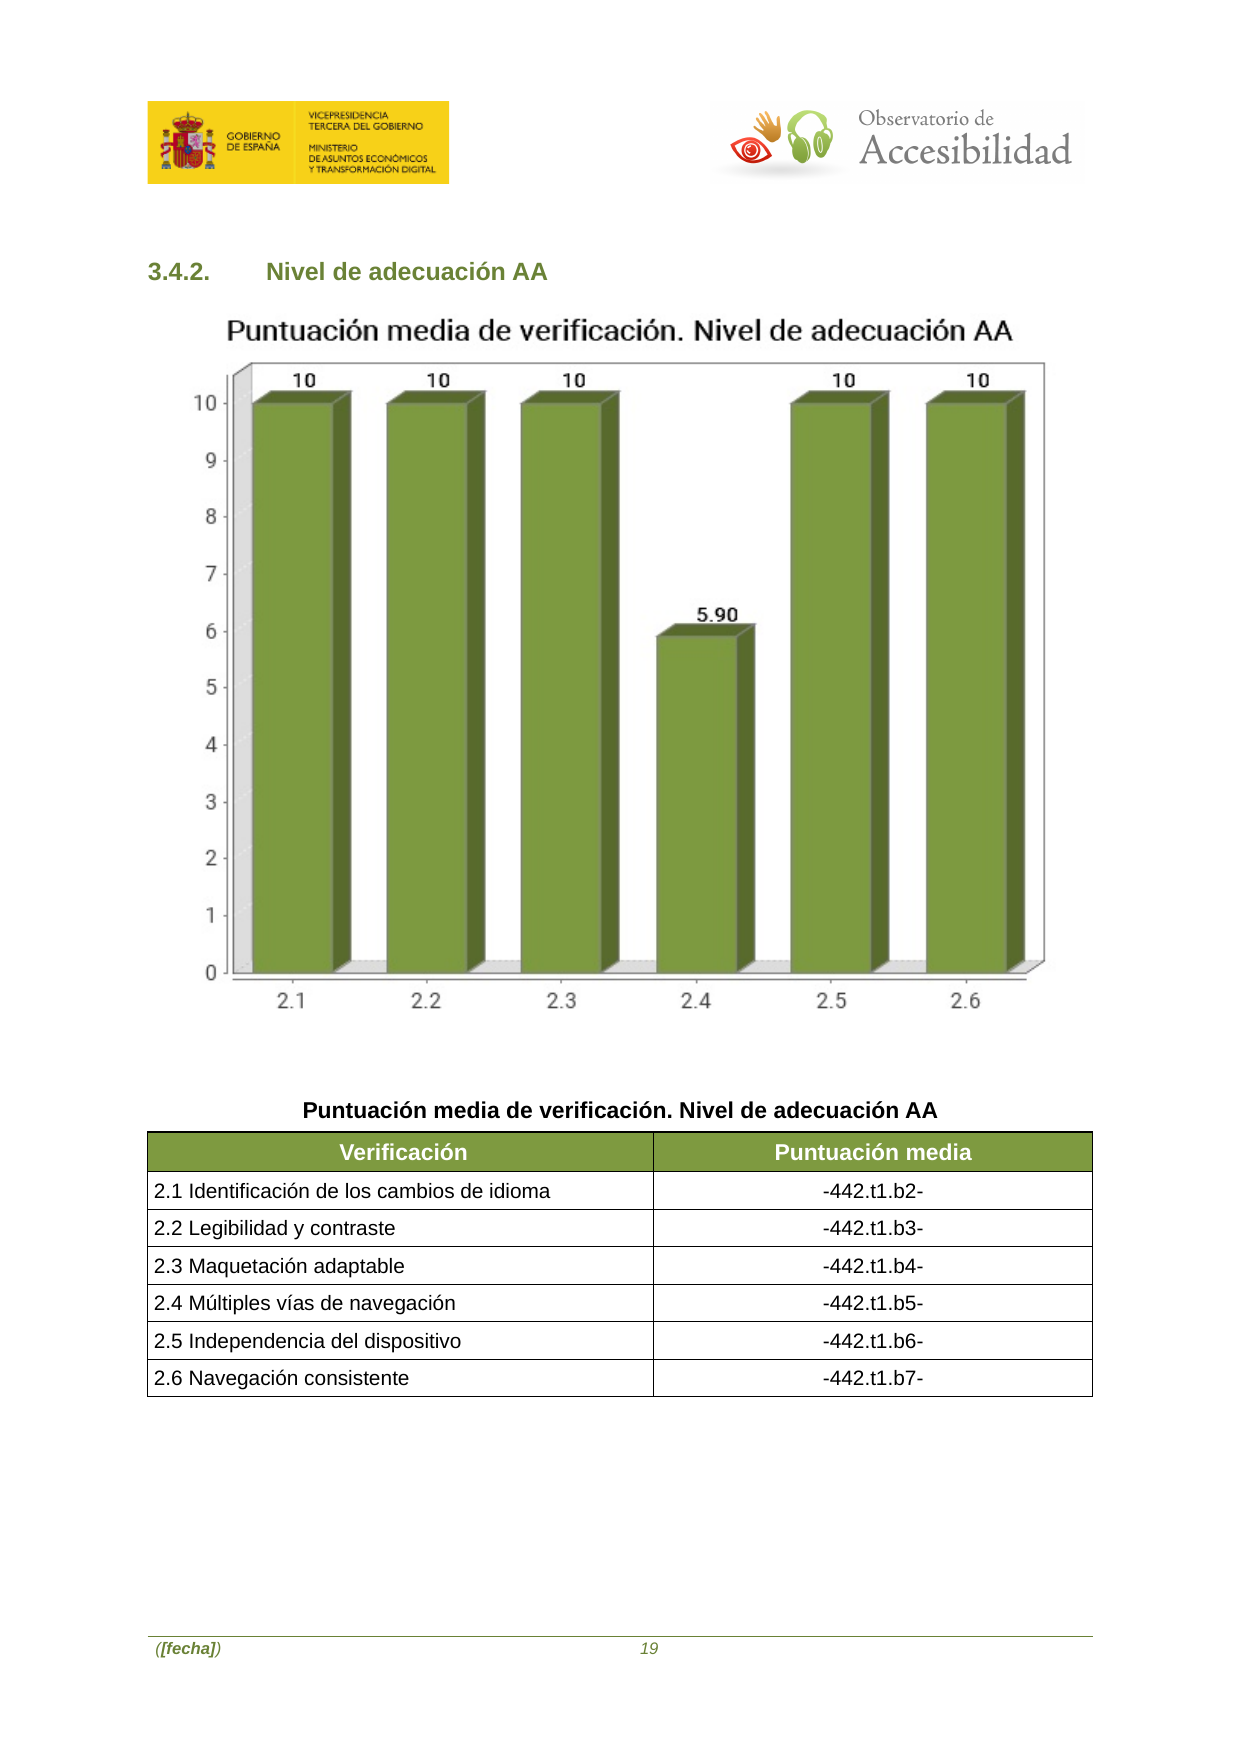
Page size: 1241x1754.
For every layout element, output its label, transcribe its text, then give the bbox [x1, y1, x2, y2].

picture [178, 313, 1062, 1024]
table_header Verificación [148, 1133, 653, 1171]
table_cell -442.t1.b3- [654, 1210, 1092, 1246]
picture [147, 101, 450, 184]
text Puntuación media de verificación. Nivel de adecuación AA [148, 1097, 1092, 1123]
table_cell -442.t1.b4- [654, 1247, 1092, 1284]
table_cell -442.t1.b5- [654, 1285, 1092, 1321]
table_cell 2.5 Independencia del dispositivo [148, 1322, 653, 1359]
table_cell -442.t1.b2- [654, 1172, 1092, 1209]
table_cell 2.4 Múltiples vías de navegación [148, 1285, 653, 1321]
table_cell 2.3 Maquetación adaptable [148, 1247, 653, 1284]
subtitle Nivel de adecuación AA [148, 257, 1092, 286]
picture [710, 101, 1086, 184]
table_cell -442.t1.b6- [654, 1322, 1092, 1359]
table_cell 2.1 Identificación de los cambios de idioma [148, 1172, 653, 1209]
table_cell 2.6 Navegación consistente [148, 1360, 653, 1396]
table_header Puntuación media [654, 1133, 1092, 1171]
table_cell 2.2 Legibilidad y contraste [148, 1210, 653, 1246]
table_cell -442.t1.b7- [654, 1360, 1092, 1396]
